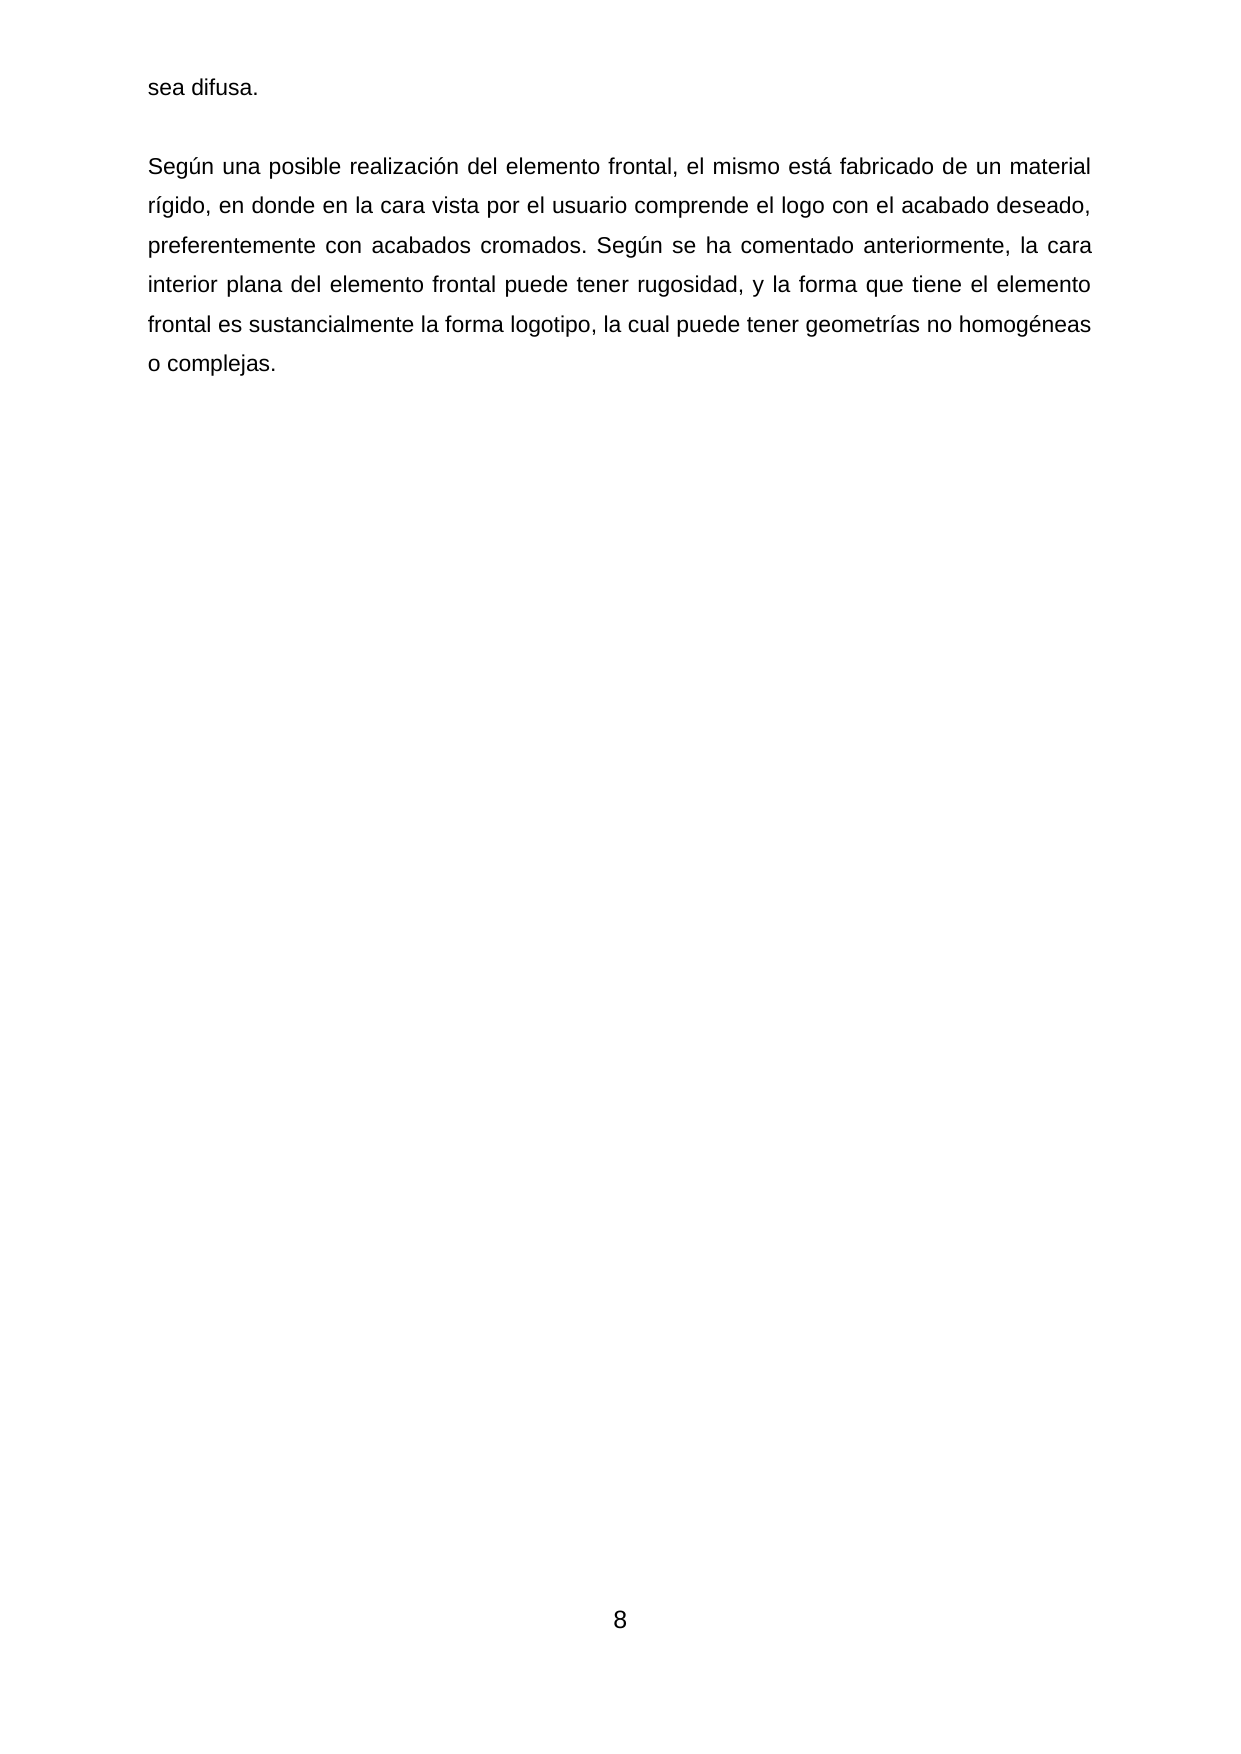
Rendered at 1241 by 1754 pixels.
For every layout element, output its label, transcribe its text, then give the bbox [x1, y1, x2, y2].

text Según una posible realización del elemento frontal, el mismo está fabricado de un material rígido, en donde en la cara vista por el usuario comprende el logo con el acabado deseado, preferentemente con acabados cromados. Según se ha comentado anteriormente, la cara interior plana del elemento frontal puede tener rugosidad, y la forma que tiene el elemento frontal es sustancialmente la forma logotipo, la cual puede tener geometrías no homogéneas o complejas. [148, 153, 1092, 377]
text sea difusa. [148, 74, 1092, 100]
